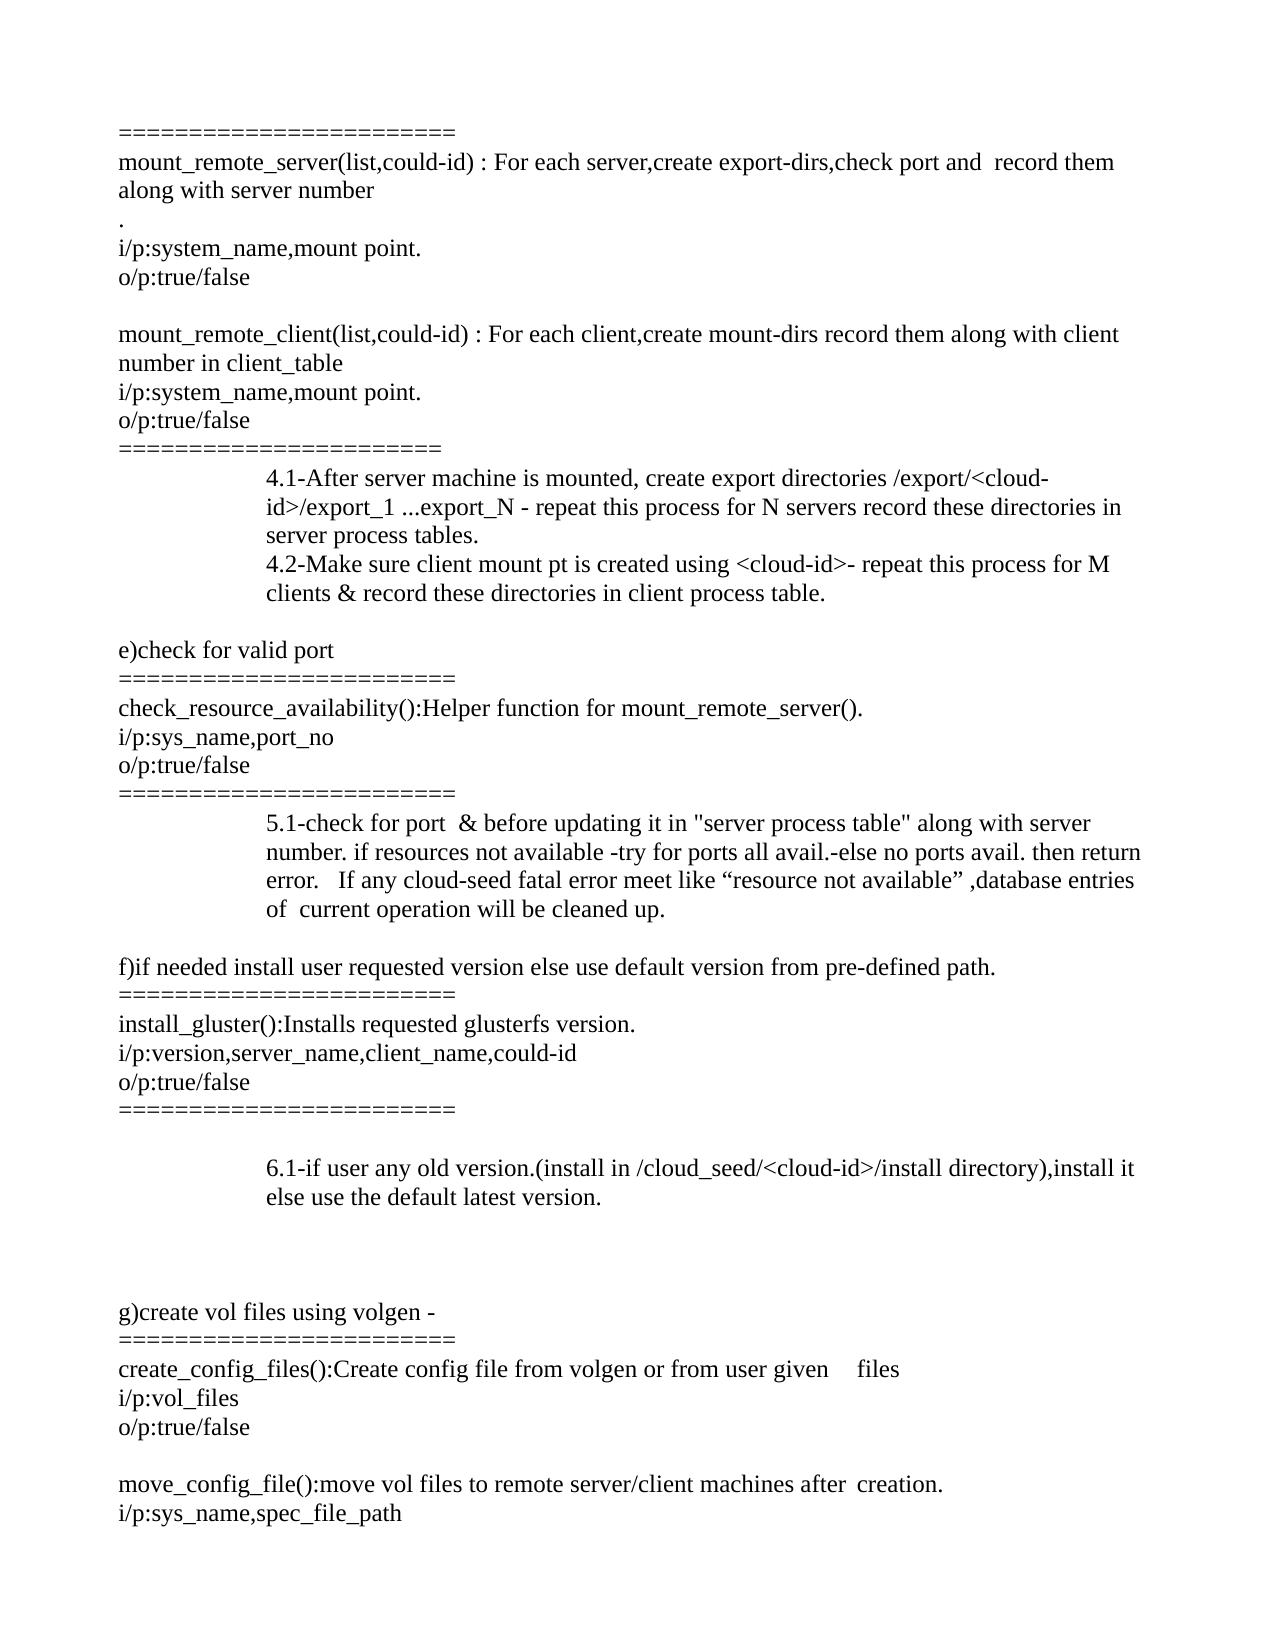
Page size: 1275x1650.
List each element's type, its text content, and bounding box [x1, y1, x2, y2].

text o/p:true/false [118, 1412, 1157, 1441]
text o/p:true/false [118, 406, 1157, 434]
text ======================== [118, 981, 1157, 1009]
text i/p:system_name,mount point. [118, 233, 1157, 262]
text 6.1-if user any old version.(install in /cloud_seed/<cloud-id>/install directory),install it else use the default latest version. [118, 1153, 1157, 1211]
text install_gluster():Installs requested glusterfs version. [118, 1009, 1157, 1038]
text o/p:true/false [118, 1067, 1157, 1096]
text e)check for valid port [118, 636, 1157, 664]
text 4.2-Make sure client mount pt is created using <cloud-id>- repeat this process for M clients & record these directories in client process table. [118, 549, 1157, 607]
text create_config_files():Create config file from volgen or from user given files [118, 1354, 1157, 1383]
text o/p:true/false [118, 751, 1157, 779]
text ======================== [118, 118, 1157, 147]
text check_resource_availability():Helper function for mount_remote_server(). [118, 693, 1157, 722]
text move_config_file():move vol files to remote server/client machines after creation. [118, 1469, 1157, 1498]
text ======================== [118, 664, 1157, 693]
text o/p:true/false [118, 262, 1157, 291]
text i/p:sys_name,spec_file_path [118, 1498, 1157, 1527]
text mount_remote_server(list,could-id) : For each server,create export-dirs,check port and record them along with server number . [118, 147, 1157, 233]
text 4.1-After server machine is mounted, create export directories /export/<cloud- id>/export_1 ...export_N - repeat this process for N servers record these directories in server process tables. [118, 463, 1157, 549]
text ======================== [118, 1326, 1157, 1354]
text 5.1-check for port & before updating it in "server process table" along with server number. if resources not available -try for ports all avail.-else no ports avail. then return error. If any cloud-seed fatal error meet like “resource not available” ,database entries of current operation will be cleaned up. [118, 808, 1157, 923]
text i/p:sys_name,port_no [118, 722, 1157, 751]
text i/p:vol_files [118, 1383, 1157, 1412]
text ======================== [118, 1096, 1157, 1124]
text ======================= [118, 434, 1157, 463]
text ======================== [118, 779, 1157, 808]
text i/p:system_name,mount point. [118, 377, 1157, 406]
text f)if needed install user requested version else use default version from pre-defined path. [118, 952, 1157, 981]
text g)create vol files using volgen - [118, 1297, 1157, 1326]
text i/p:version,server_name,client_name,could-id [118, 1038, 1157, 1067]
text mount_remote_client(list,could-id) : For each client,create mount-dirs record them along with client number in client_table [118, 319, 1157, 377]
